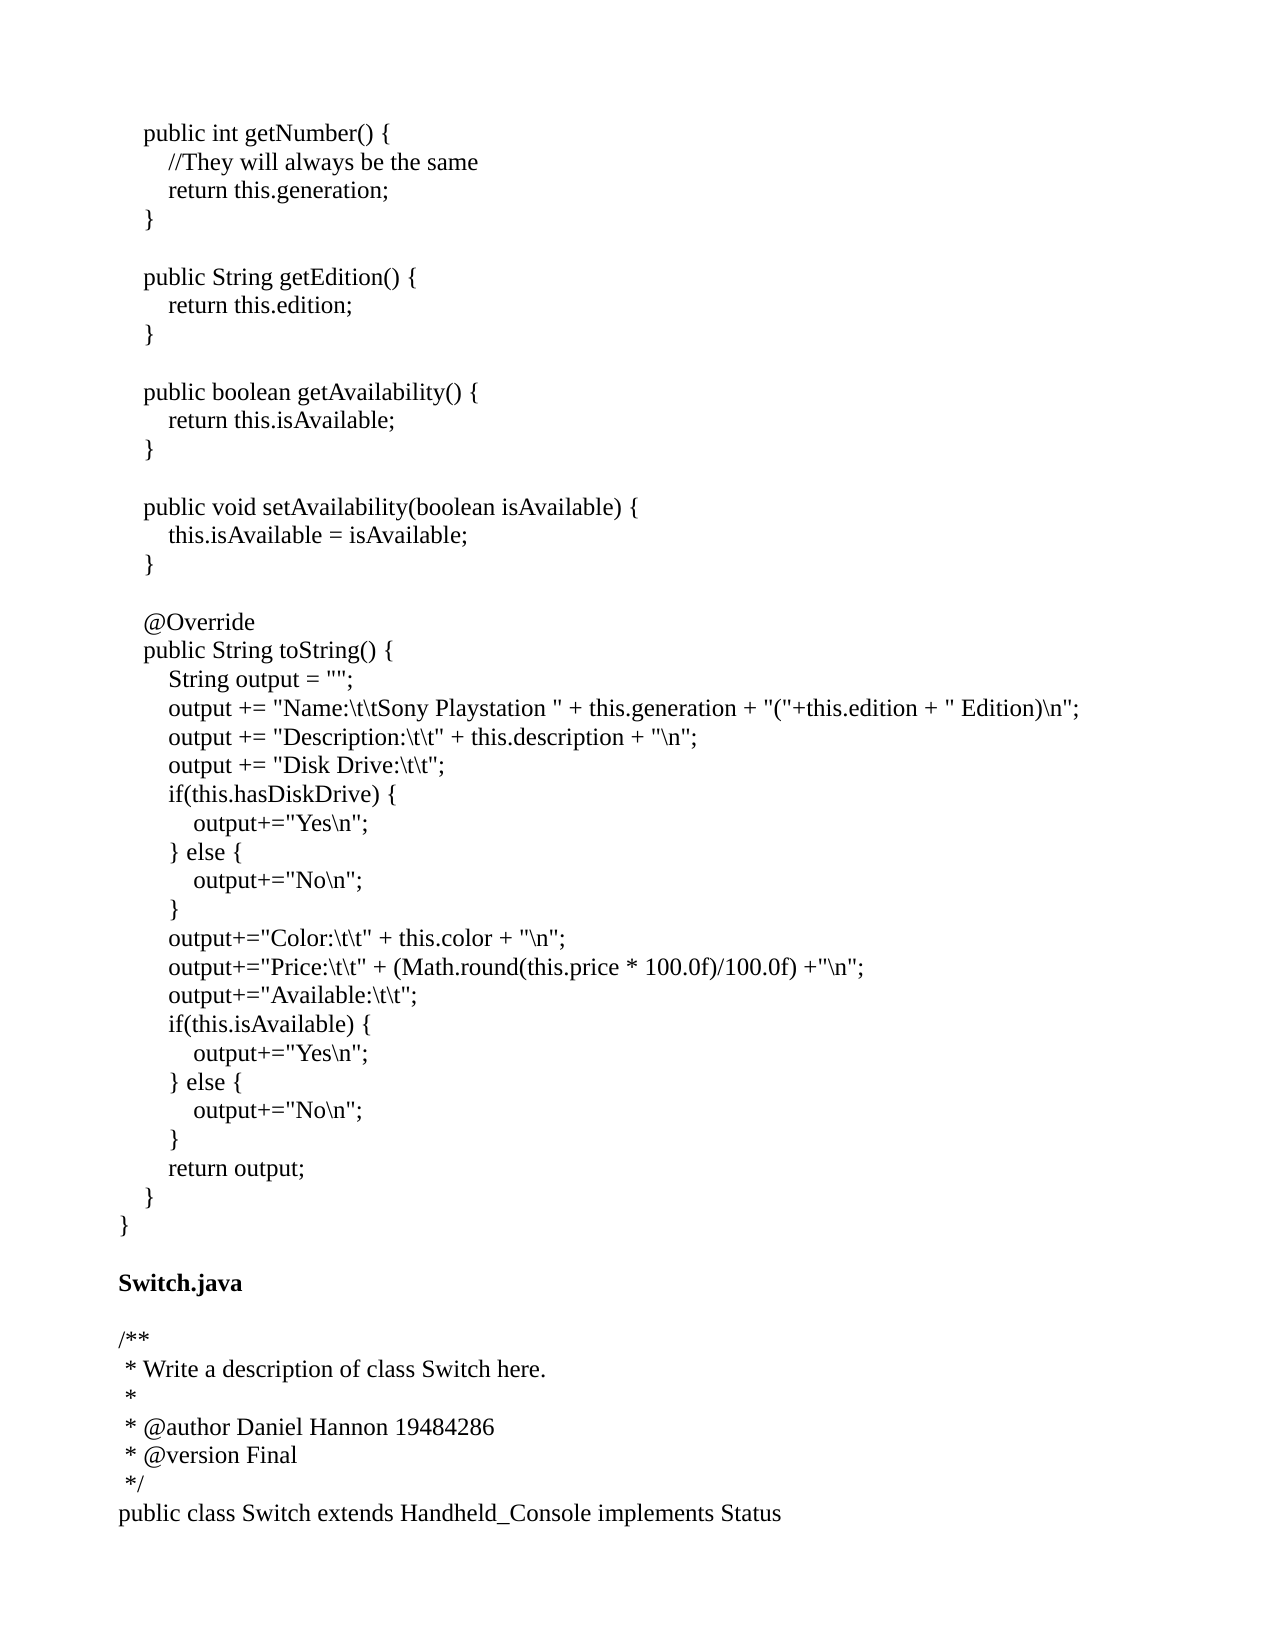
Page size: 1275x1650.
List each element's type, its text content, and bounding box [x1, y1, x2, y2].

text output += "Name:\t\tSony Playstation " + this.generation + "("+this.edition + " Edition)\n"; [118, 693, 1157, 722]
text * @version Final [118, 1441, 1157, 1469]
text //They will always be the same [118, 147, 1157, 176]
text */ [118, 1469, 1157, 1498]
text return this.isAvailable; [118, 406, 1157, 434]
text return this.edition; [118, 291, 1157, 319]
text * Write a description of class Switch here. [118, 1354, 1157, 1383]
text return output; [118, 1153, 1157, 1182]
text output += "Disk Drive:\t\t"; [118, 751, 1157, 779]
text if(this.hasDiskDrive) { [118, 779, 1157, 808]
text } [118, 549, 1157, 578]
text } else { [118, 1067, 1157, 1096]
text String output = ""; [118, 664, 1157, 693]
text output+="Available:\t\t"; [118, 981, 1157, 1009]
text output+="Price:\t\t" + (Math.round(this.price * 100.0f)/100.0f) +"\n"; [118, 952, 1157, 981]
text } [118, 1124, 1157, 1153]
text output += "Description:\t\t" + this.description + "\n"; [118, 722, 1157, 751]
text } else { [118, 837, 1157, 866]
text if(this.isAvailable) { [118, 1009, 1157, 1038]
text } [118, 1182, 1157, 1211]
text @Override [118, 607, 1157, 636]
text public class Switch extends Handheld_Console implements Status [118, 1498, 1157, 1527]
text output+="Yes\n"; [118, 808, 1157, 837]
text public boolean getAvailability() { [118, 377, 1157, 406]
text output+="Color:\t\t" + this.color + "\n"; [118, 923, 1157, 952]
text public String toString() { [118, 636, 1157, 664]
text Switch.java [118, 1268, 1157, 1297]
text output+="Yes\n"; [118, 1038, 1157, 1067]
text } [118, 319, 1157, 348]
text } [118, 1211, 1157, 1239]
text } [118, 434, 1157, 463]
text } [118, 894, 1157, 923]
text output+="No\n"; [118, 1096, 1157, 1124]
text * @author Daniel Hannon 19484286 [118, 1412, 1157, 1441]
text } [118, 204, 1157, 233]
text /** [118, 1326, 1157, 1354]
text output+="No\n"; [118, 866, 1157, 894]
text this.isAvailable = isAvailable; [118, 521, 1157, 549]
text * [118, 1383, 1157, 1412]
text return this.generation; [118, 176, 1157, 204]
text public String getEdition() { [118, 262, 1157, 291]
text public void setAvailability(boolean isAvailable) { [118, 492, 1157, 521]
text public int getNumber() { [118, 118, 1157, 147]
